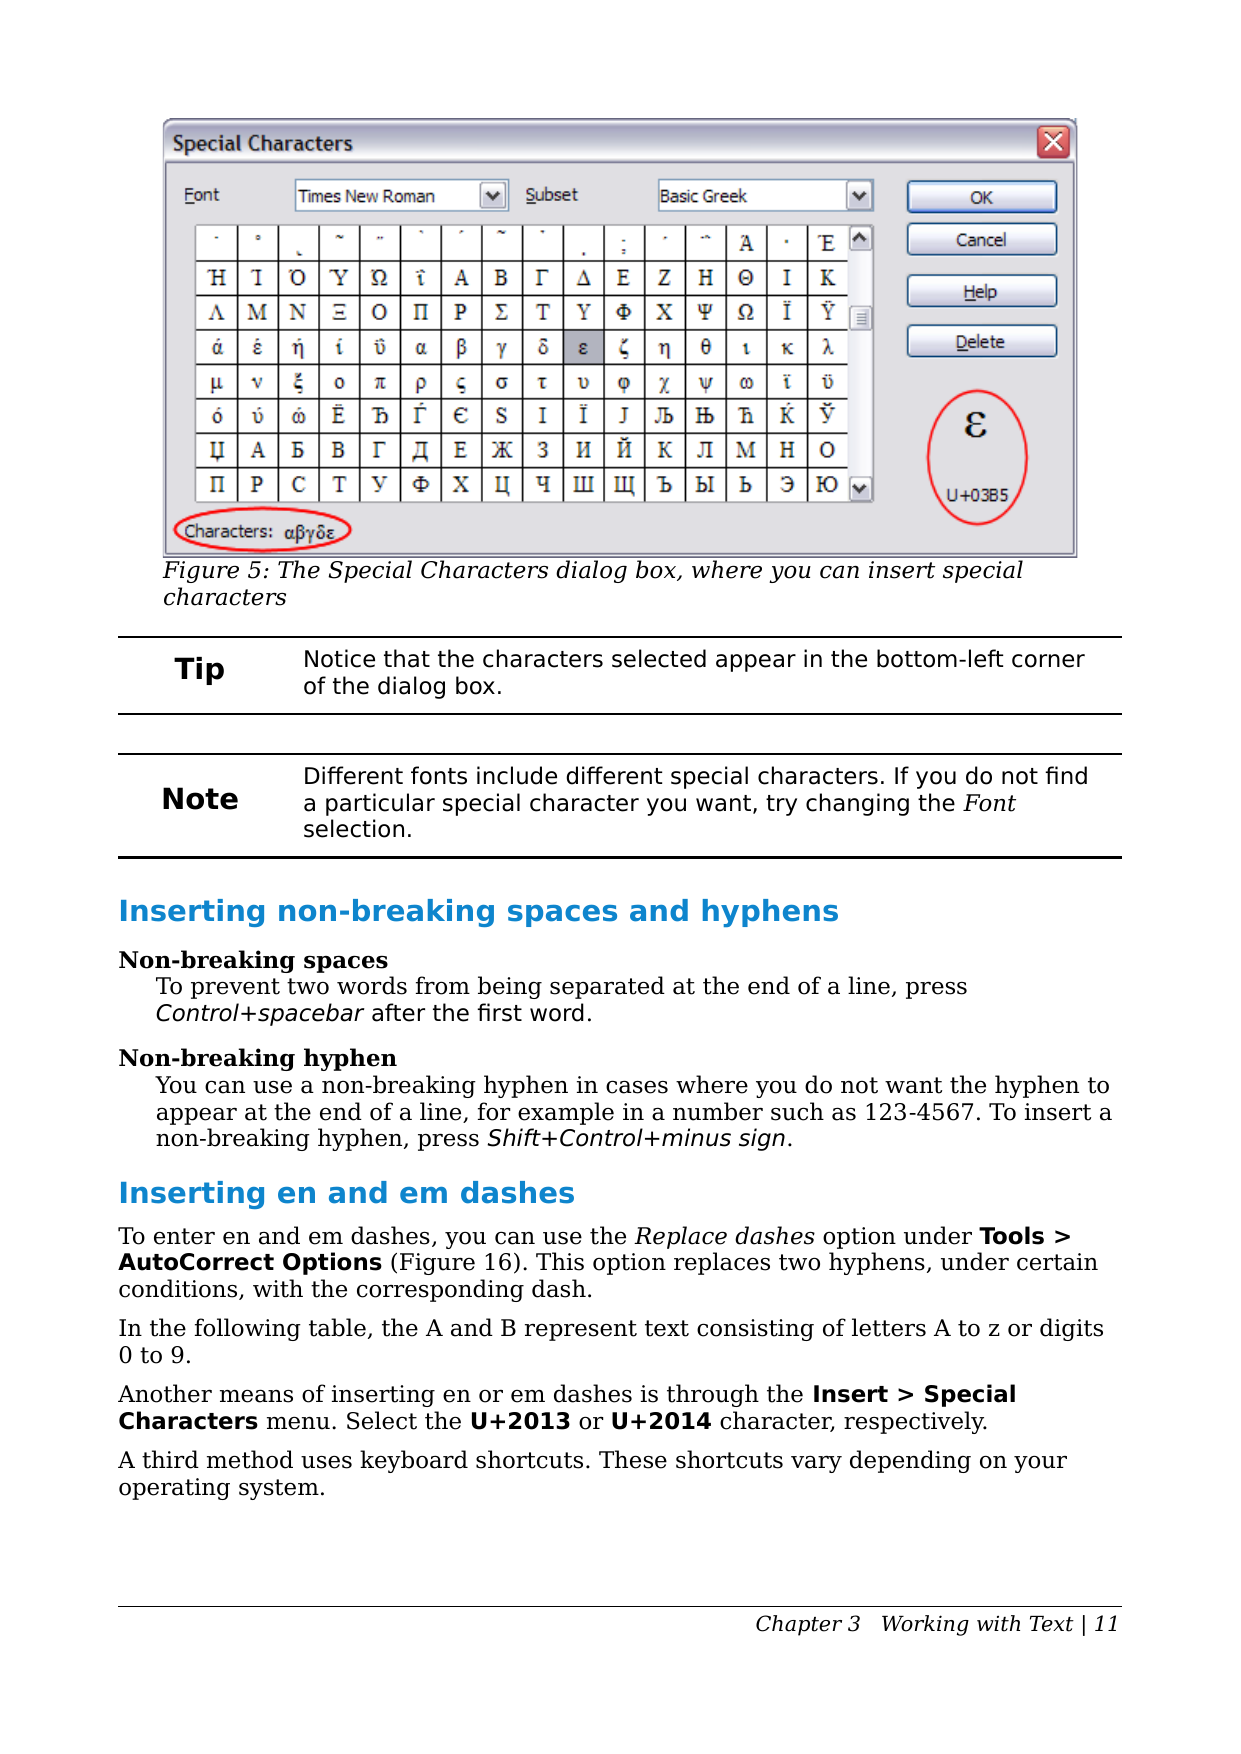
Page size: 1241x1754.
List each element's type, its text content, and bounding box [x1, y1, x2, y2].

table_header Notice that the characters selected appear in the bottom-left corner of the dialog box. [281, 638, 1122, 713]
text In the following table, the A and B represent text consisting of letters A to z or digits 0 to 9. [118, 1315, 1122, 1369]
table_header Different fonts include different special characters. If you do not find a particular special character you want, try changing the Font selection. [281, 755, 1122, 856]
text Non-breaking hyphen [118, 1045, 1122, 1072]
text To prevent two words from being separated at the end of a line, press Control+spacebar after the first word. [156, 973, 1122, 1027]
table_header Tip [118, 638, 281, 713]
subtitle Inserting en and em dashes [118, 1176, 1122, 1210]
picture [162, 118, 1078, 558]
table_header Note [118, 755, 281, 856]
text Figure 5: The Special Characters dialog box, where you can insert special characters [163, 558, 1077, 611]
text To enter en and em dashes, you can use the Replace dashes option under Tools > AutoCorrect Options (Figure 16). This option replaces two hyphens, under certain conditions, with the corresponding dash. [118, 1223, 1122, 1303]
text You can use a non-breaking hyphen in cases where you do not want the hyphen to appear at the end of a line, for example in a number such as 123‑4567. To insert a non-breaking hyphen, press Shift+Control+minus sign. [156, 1072, 1122, 1152]
text Another means of inserting en or em dashes is through the Insert > Special Characters menu. Select the U+2013 or U+2014 character, respectively. [118, 1381, 1122, 1434]
subtitle Inserting non-breaking spaces and hyphens [118, 894, 1122, 928]
text A third method uses keyboard shortcuts. These shortcuts vary depending on your operating system. [118, 1447, 1122, 1500]
text Non-breaking spaces [118, 947, 1122, 973]
